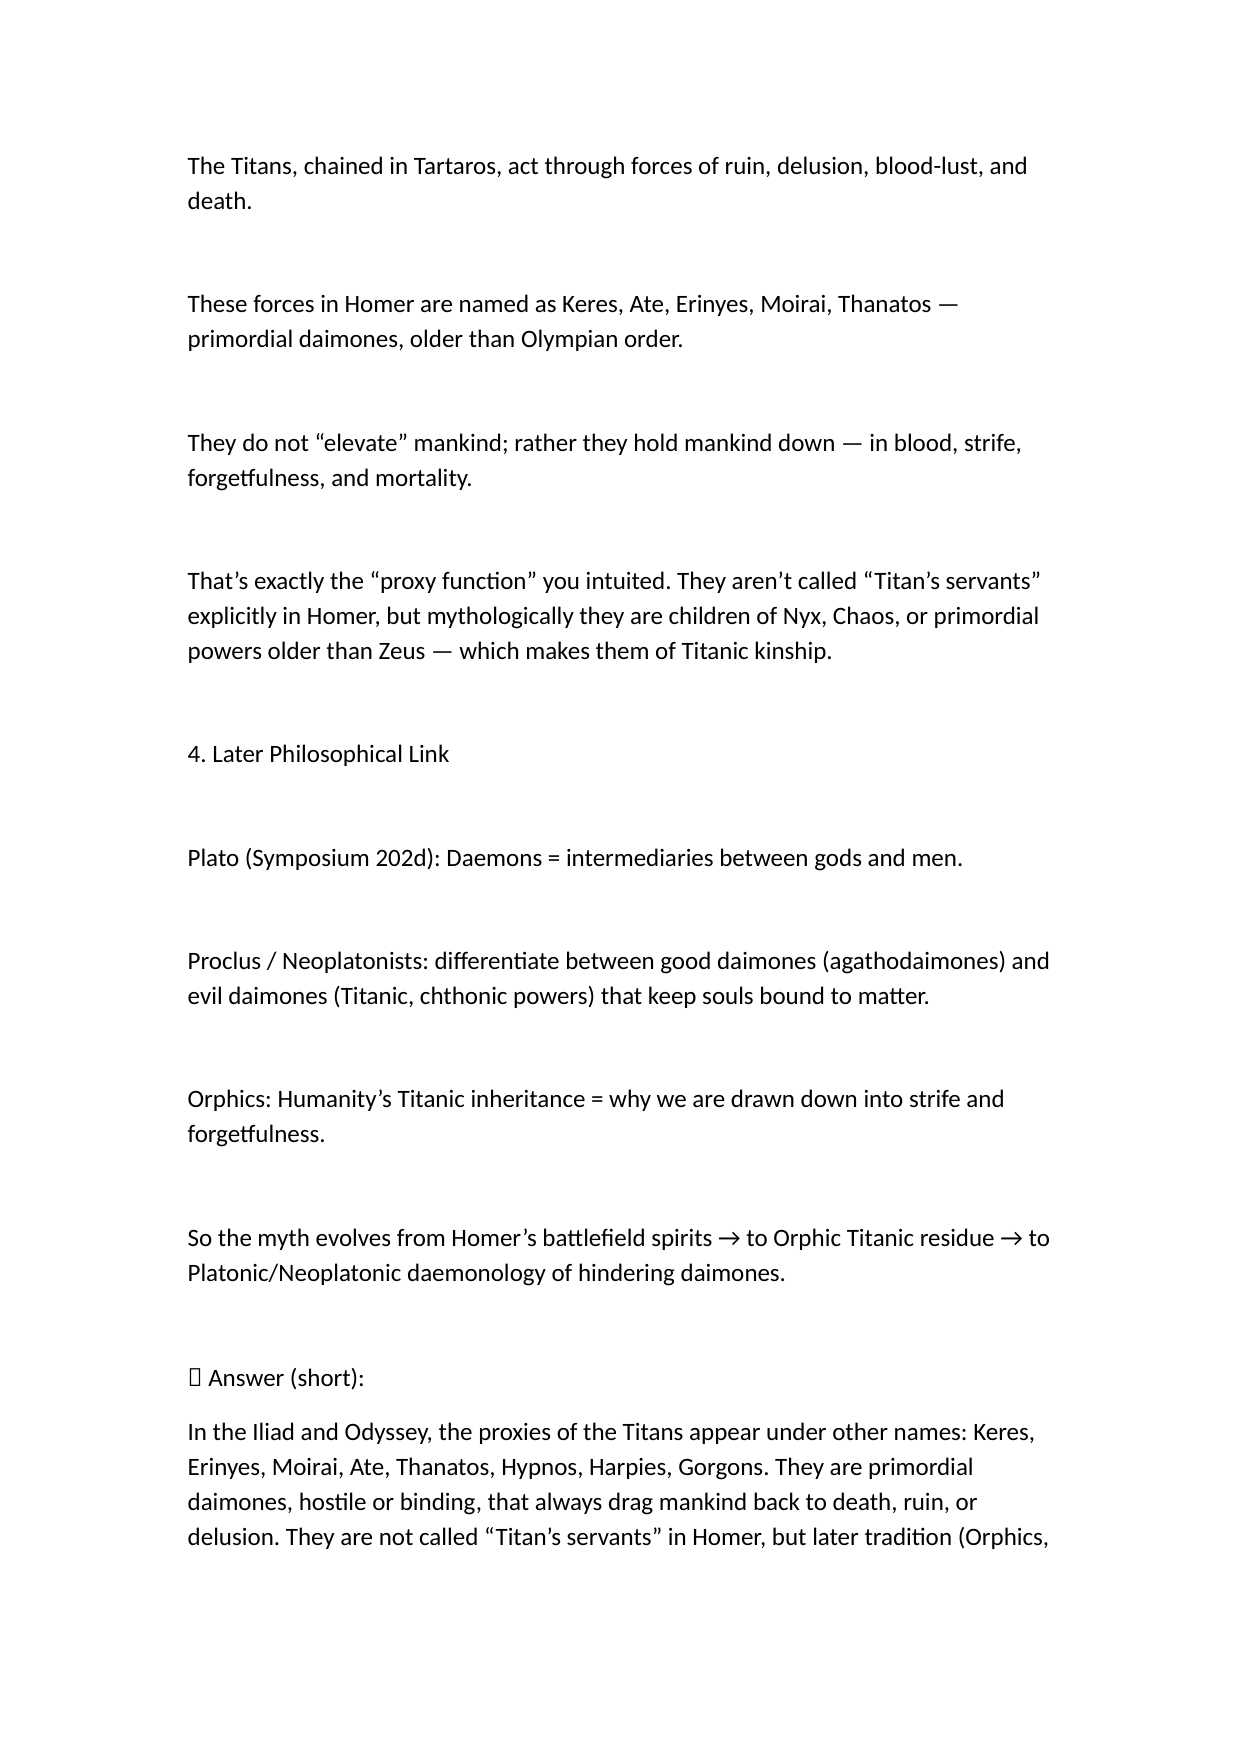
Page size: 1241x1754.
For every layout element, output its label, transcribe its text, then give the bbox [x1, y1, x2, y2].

text So the myth evolves from Homer’s battlefield spirits → to Orphic Titanic residue → to Platonic/Neoplatonic daemonology of hindering daimones. [187, 1222, 1053, 1287]
text These forces in Homer are named as Keres, Ate, Erinyes, Moirai, Thanatos — primordial daimones, older than Olympian order. [187, 288, 1053, 354]
text Orphics: Humanity’s Titanic inheritance = why we are drawn down into strife and forgetfulness. [187, 1083, 1053, 1149]
text Proclus / Neoplatonists: differentiate between good daimones (agathodaimones) and evil daimones (Titanic, chthonic powers) that keep souls bound to matter. [187, 945, 1053, 1011]
text They do not “elevate” mankind; rather they hold mankind down — in blood, strife, forgetfulness, and mortality. [187, 427, 1053, 492]
text ✅ Answer (short): [187, 1360, 1053, 1394]
text Plato (Symposium 202d): Daemons = intermediaries between gods and men. [187, 842, 1053, 872]
text In the Iliad and Odyssey, the proxies of the Titans appear under other names: Keres, Erinyes, Moirai, Ate, Thanatos, Hypnos, Harpies, Gorgons. They are primordial daimones, hostile or binding, that always drag mankind back to death, ruin, or delusion. They are not called “Titan’s servants” in Homer, but later tradition (Orphics, [187, 1416, 1053, 1551]
text That’s exactly the “proxy function” you intuited. They aren’t called “Titan’s servants” explicitly in Homer, but mythologically they are children of Nyx, Chaos, or primordial powers older than Zeus — which makes them of Titanic kinship. [187, 565, 1053, 666]
text 4. Later Philosophical Link [187, 738, 1053, 769]
text The Titans, chained in Tartaros, act through forces of ruin, delusion, blood-lust, and death. [187, 150, 1053, 216]
